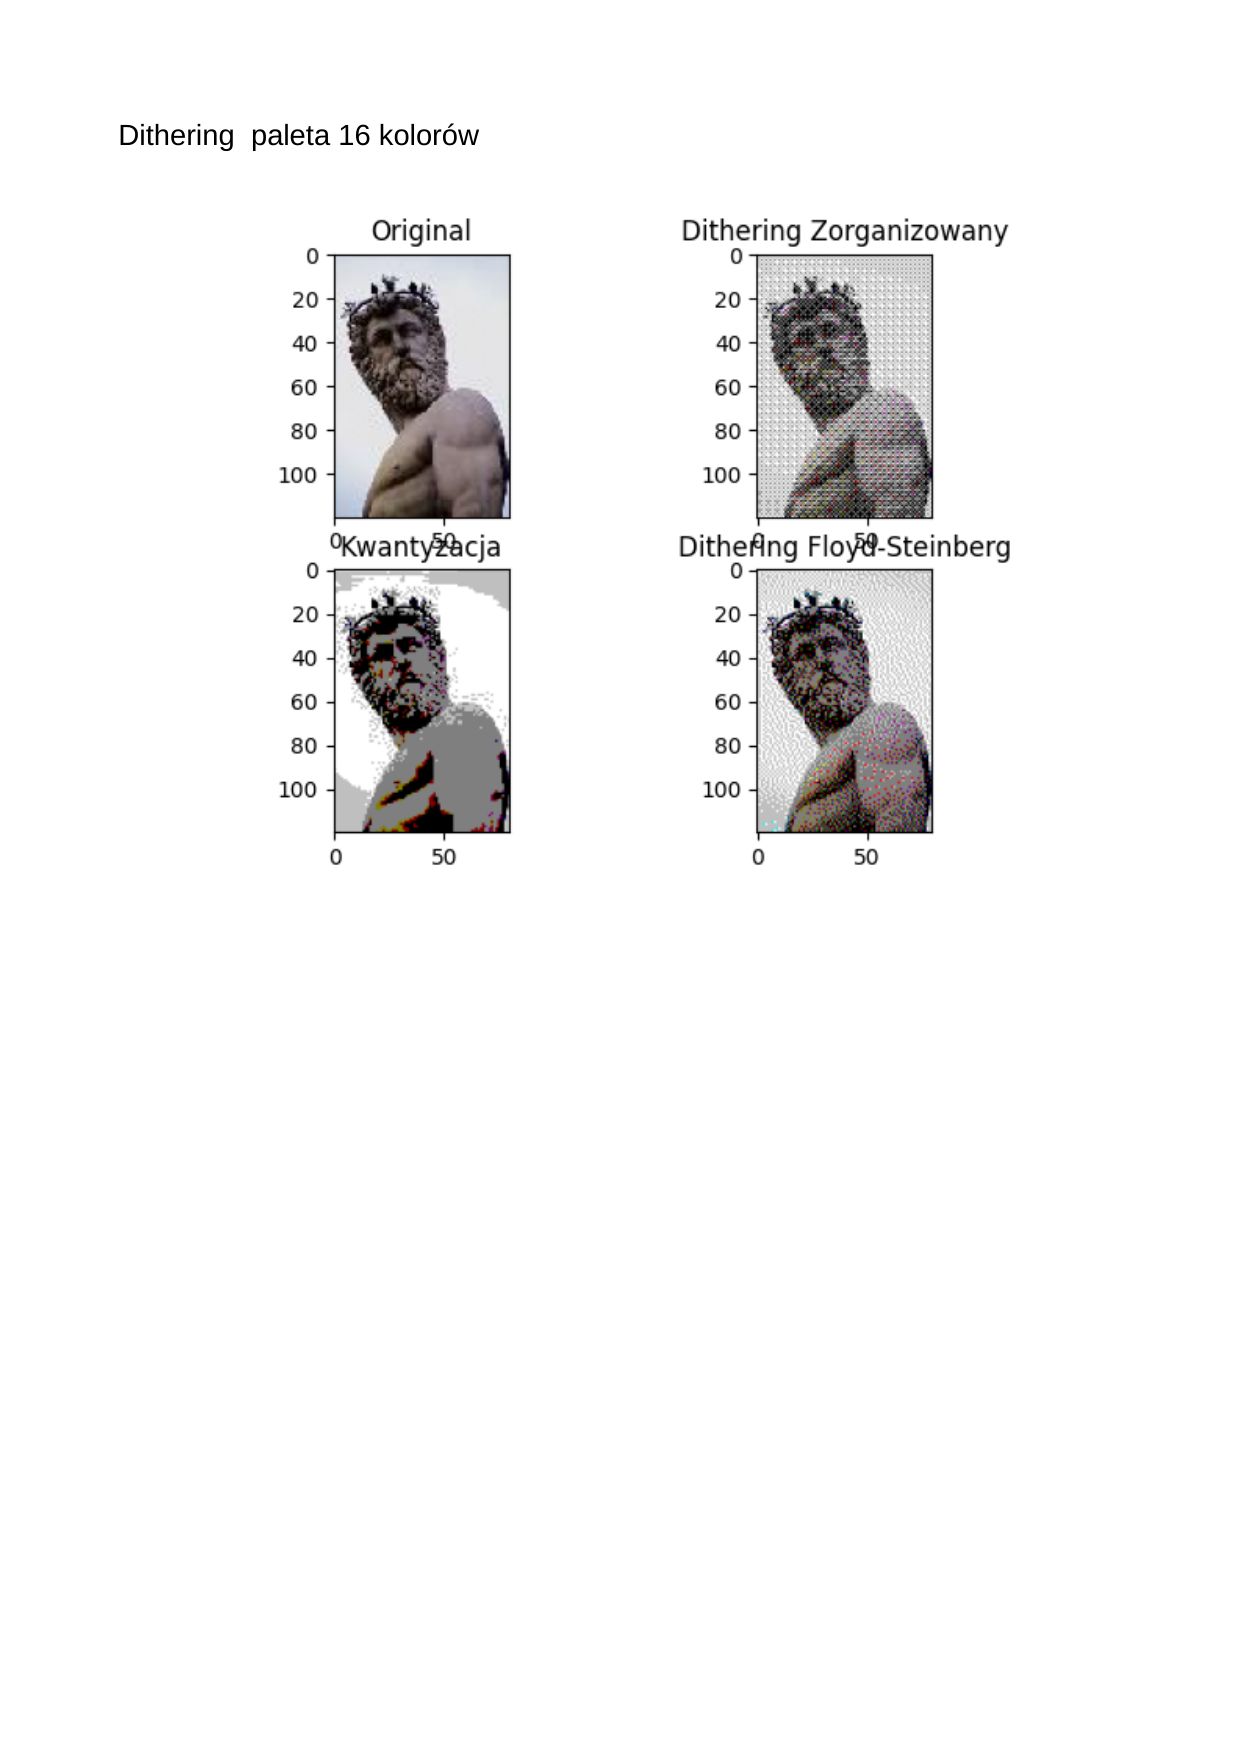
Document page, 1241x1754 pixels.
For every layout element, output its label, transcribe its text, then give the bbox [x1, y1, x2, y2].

picture [120, 164, 1121, 915]
subtitle Dithering paleta 16 kolorów [118, 118, 1122, 152]
